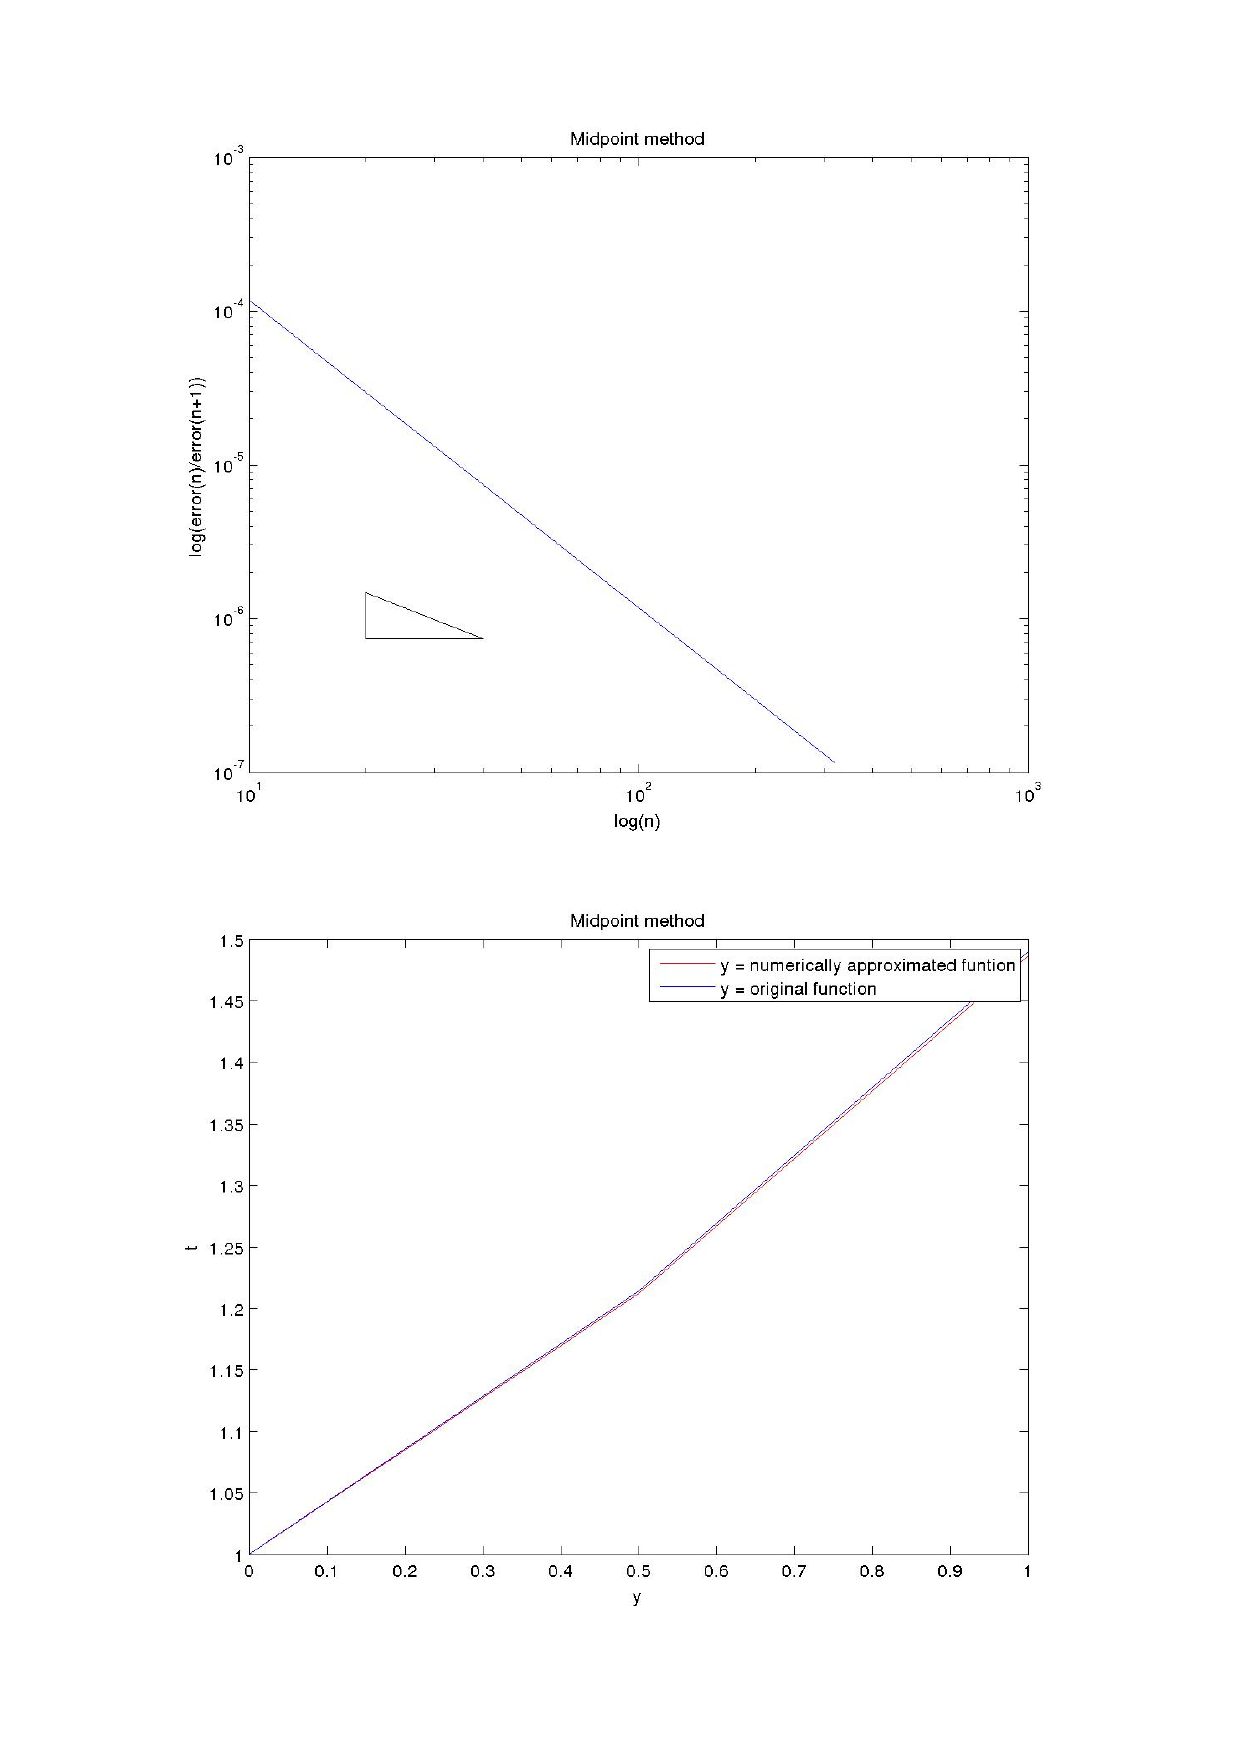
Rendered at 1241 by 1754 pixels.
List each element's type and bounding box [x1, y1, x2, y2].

picture [118, 882, 1123, 1637]
picture [118, 100, 1123, 855]
